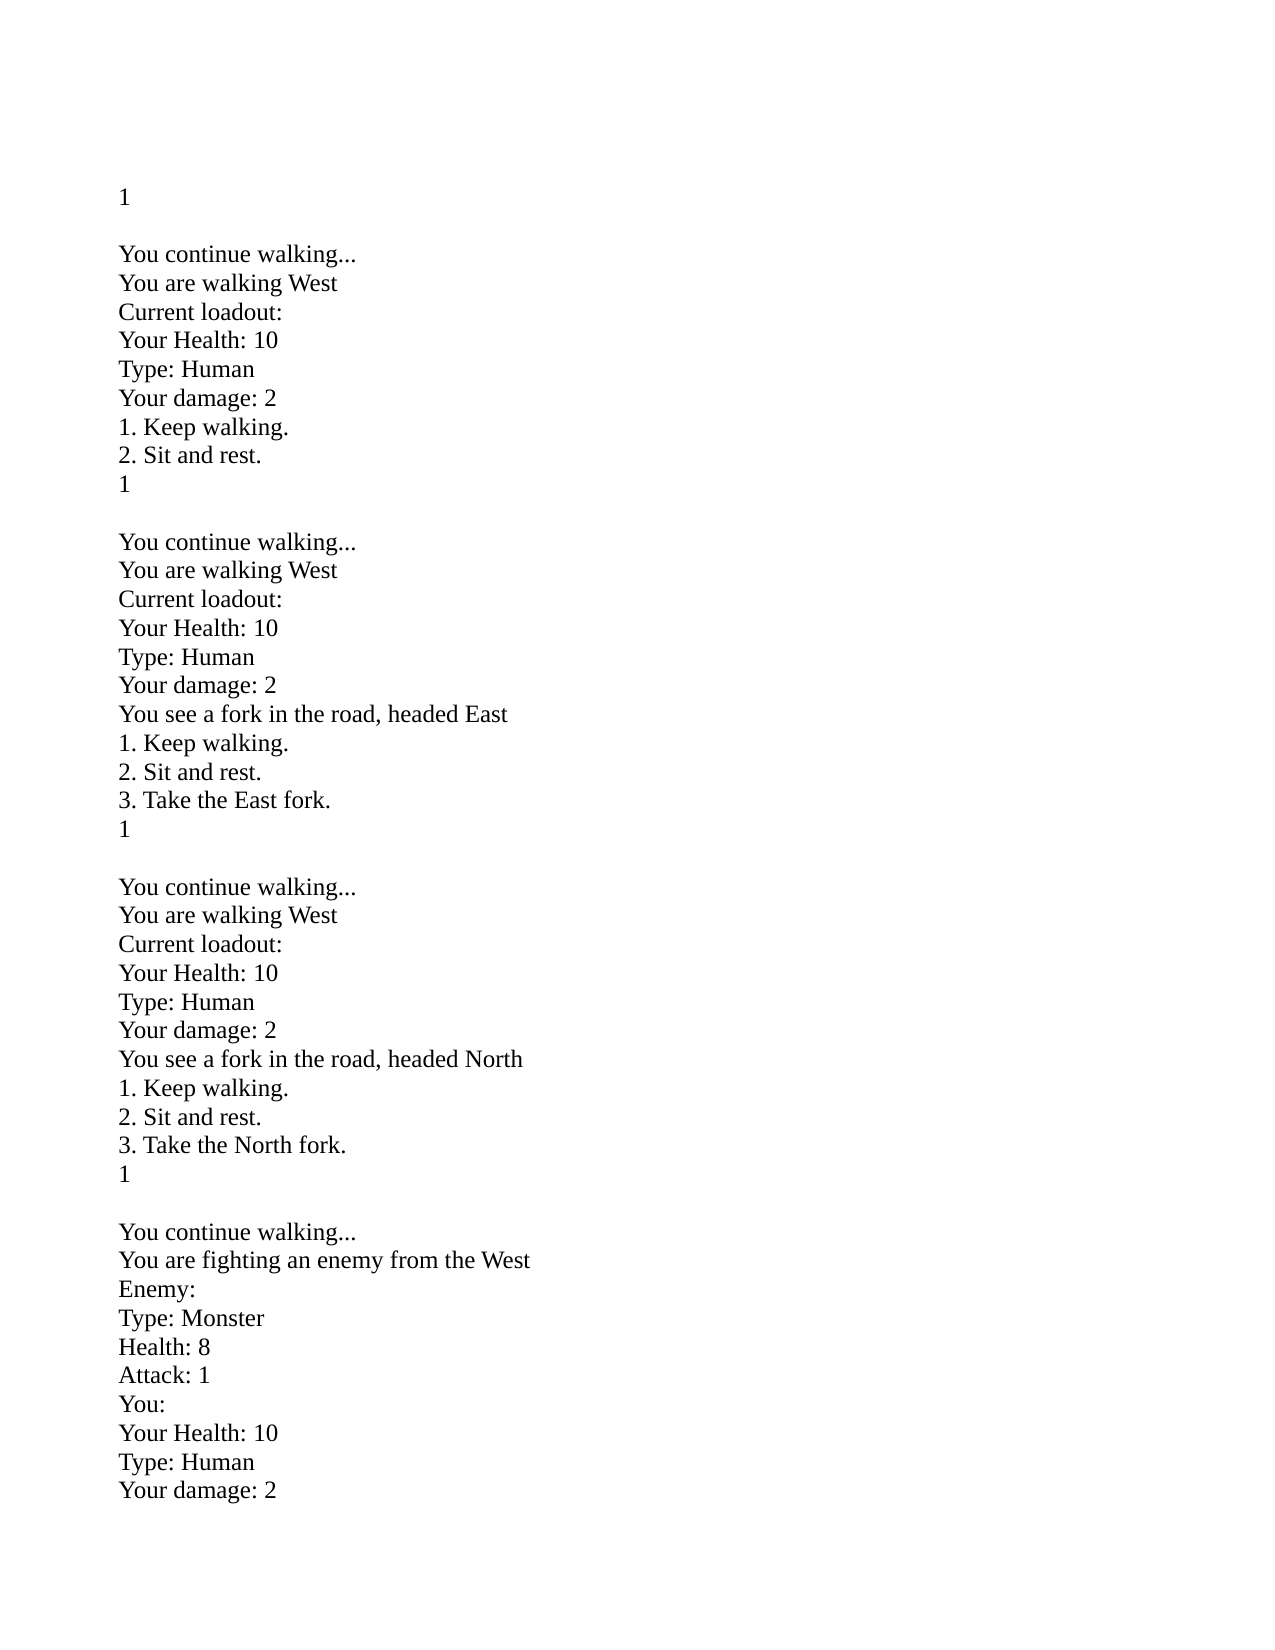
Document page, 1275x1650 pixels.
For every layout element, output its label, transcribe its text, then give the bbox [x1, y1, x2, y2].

text You continue walking... [118, 239, 1157, 268]
text Type: Human [118, 1447, 1157, 1475]
text Your Health: 10 [118, 958, 1157, 987]
text Your Health: 10 [118, 613, 1157, 642]
text Current loadout: [118, 297, 1157, 325]
text Current loadout: [118, 584, 1157, 613]
text 1 [118, 1159, 1157, 1188]
text You are walking West [118, 268, 1157, 297]
text 1 [118, 814, 1157, 843]
text Type: Human [118, 642, 1157, 670]
text Type: Monster [118, 1303, 1157, 1332]
text You see a fork in the road, headed East [118, 699, 1157, 728]
text Your Health: 10 [118, 1418, 1157, 1447]
text 1. Keep walking. [118, 728, 1157, 757]
text You continue walking... [118, 872, 1157, 900]
text Your Health: 10 [118, 325, 1157, 354]
text 2. Sit and rest. [118, 1102, 1157, 1130]
text Type: Human [118, 987, 1157, 1015]
text You see a fork in the road, headed North [118, 1044, 1157, 1073]
text Attack: 1 [118, 1360, 1157, 1389]
text You are walking West [118, 555, 1157, 584]
text 1. Keep walking. [118, 1073, 1157, 1102]
text 1 [118, 182, 1157, 210]
text 1 [118, 469, 1157, 498]
text Type: Human [118, 354, 1157, 383]
text You: [118, 1389, 1157, 1418]
text Your damage: 2 [118, 670, 1157, 699]
text You continue walking... [118, 1217, 1157, 1245]
text You are fighting an enemy from the West [118, 1245, 1157, 1274]
text 2. Sit and rest. [118, 757, 1157, 785]
text Enemy: [118, 1274, 1157, 1303]
text Your damage: 2 [118, 383, 1157, 412]
text Current loadout: [118, 929, 1157, 958]
text You are walking West [118, 900, 1157, 929]
text You continue walking... [118, 527, 1157, 555]
text Health: 8 [118, 1332, 1157, 1360]
text 3. Take the North fork. [118, 1130, 1157, 1159]
text Your damage: 2 [118, 1475, 1157, 1504]
text Your damage: 2 [118, 1015, 1157, 1044]
text 1. Keep walking. [118, 412, 1157, 440]
text 3. Take the East fork. [118, 785, 1157, 814]
text 2. Sit and rest. [118, 440, 1157, 469]
